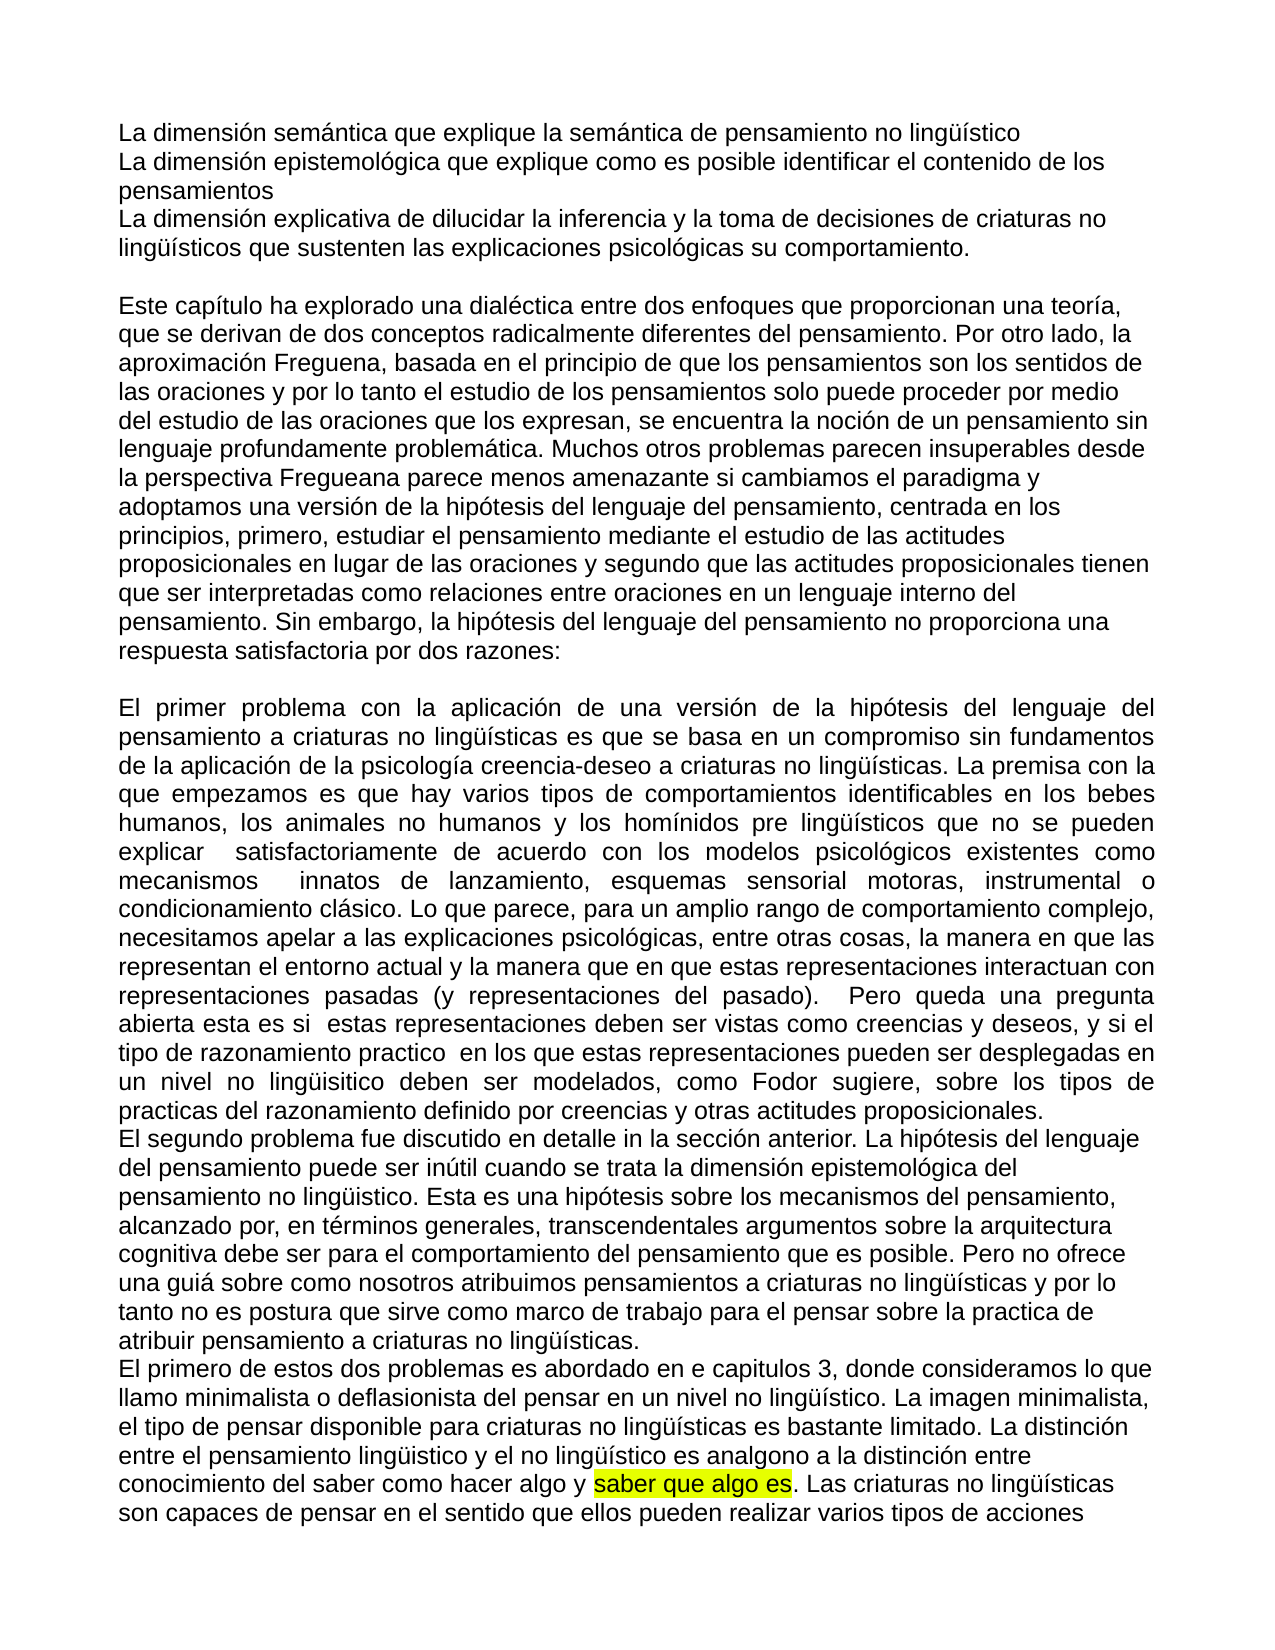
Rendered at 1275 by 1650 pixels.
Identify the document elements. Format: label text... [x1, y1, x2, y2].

text La dimensión semántica que explique la semántica de pensamiento no lingüístico [118, 118, 1157, 147]
text El primer problema con la aplicación de una versión de la hipótesis del lenguaje del pensamiento a criaturas no lingüísticas es que se basa en un compromiso sin fundamentos de la aplicación de la psicología creencia-deseo a criaturas no lingüísticas. La premisa con la que empezamos es que hay varios tipos de comportamientos identificables en los bebes humanos, los animales no humanos y los homínidos pre lingüísticos que no se pueden explicar satisfactoriamente de acuerdo con los modelos psicológicos existentes como mecanismos innatos de lanzamiento, esquemas sensorial motoras, instrumental o condicionamiento clásico. Lo que parece, para un amplio rango de comportamiento complejo, necesitamos apelar a las explicaciones psicológicas, entre otras cosas, la manera en que las representan el entorno actual y la manera que en que estas representaciones interactuan con representaciones pasadas (y representaciones del pasado). Pero queda una pregunta abierta esta es si estas representaciones deben ser vistas como creencias y deseos, y si el tipo de razonamiento practico en los que estas representaciones pueden ser desplegadas en un nivel no lingüisitico deben ser modelados, como Fodor sugiere, sobre los tipos de practicas del razonamiento definido por creencias y otras actitudes proposicionales. [118, 693, 1157, 1124]
text Este capítulo ha explorado una dialéctica entre dos enfoques que proporcionan una teoría, que se derivan de dos conceptos radicalmente diferentes del pensamiento. Por otro lado, la aproximación Freguena, basada en el principio de que los pensamientos son los sentidos de las oraciones y por lo tanto el estudio de los pensamientos solo puede proceder por medio del estudio de las oraciones que los expresan, se encuentra la noción de un pensamiento sin lenguaje profundamente problemática. Muchos otros problemas parecen insuperables desde la perspectiva Fregueana parece menos amenazante si cambiamos el paradigma y adoptamos una versión de la hipótesis del lenguaje del pensamiento, centrada en los principios, primero, estudiar el pensamiento mediante el estudio de las actitudes proposicionales en lugar de las oraciones y segundo que las actitudes proposicionales tienen que ser interpretadas como relaciones entre oraciones en un lenguaje interno del pensamiento. Sin embargo, la hipótesis del lenguaje del pensamiento no proporciona una respuesta satisfactoria por dos razones: [118, 291, 1157, 664]
text La dimensión explicativa de dilucidar la inferencia y la toma de decisiones de criaturas no lingüísticos que sustenten las explicaciones psicológicas su comportamiento. [118, 204, 1157, 262]
text La dimensión epistemológica que explique como es posible identificar el contenido de los pensamientos [118, 147, 1157, 204]
text El segundo problema fue discutido en detalle in la sección anterior. La hipótesis del lenguaje del pensamiento puede ser inútil cuando se trata la dimensión epistemológica del pensamiento no lingüistico. Esta es una hipótesis sobre los mecanismos del pensamiento, alcanzado por, en términos generales, transcendentales argumentos sobre la arquitectura cognitiva debe ser para el comportamiento del pensamiento que es posible. Pero no ofrece una guiá sobre como nosotros atribuimos pensamientos a criaturas no lingüísticas y por lo tanto no es postura que sirve como marco de trabajo para el pensar sobre la practica de atribuir pensamiento a criaturas no lingüísticas. [118, 1124, 1157, 1354]
text El primero de estos dos problemas es abordado en e capitulos 3, donde consideramos lo que llamo minimalista o deflasionista del pensar en un nivel no lingüístico. La imagen minimalista, el tipo de pensar disponible para criaturas no lingüísticas es bastante limitado. La distinción entre el pensamiento lingüistico y el no lingüístico es analgono a la distinción entre conocimiento del saber como hacer algo y saber que algo es. Las criaturas no lingüísticas son capaces de pensar en el sentido que ellos pueden realizar varios tipos de acciones [118, 1354, 1157, 1527]
